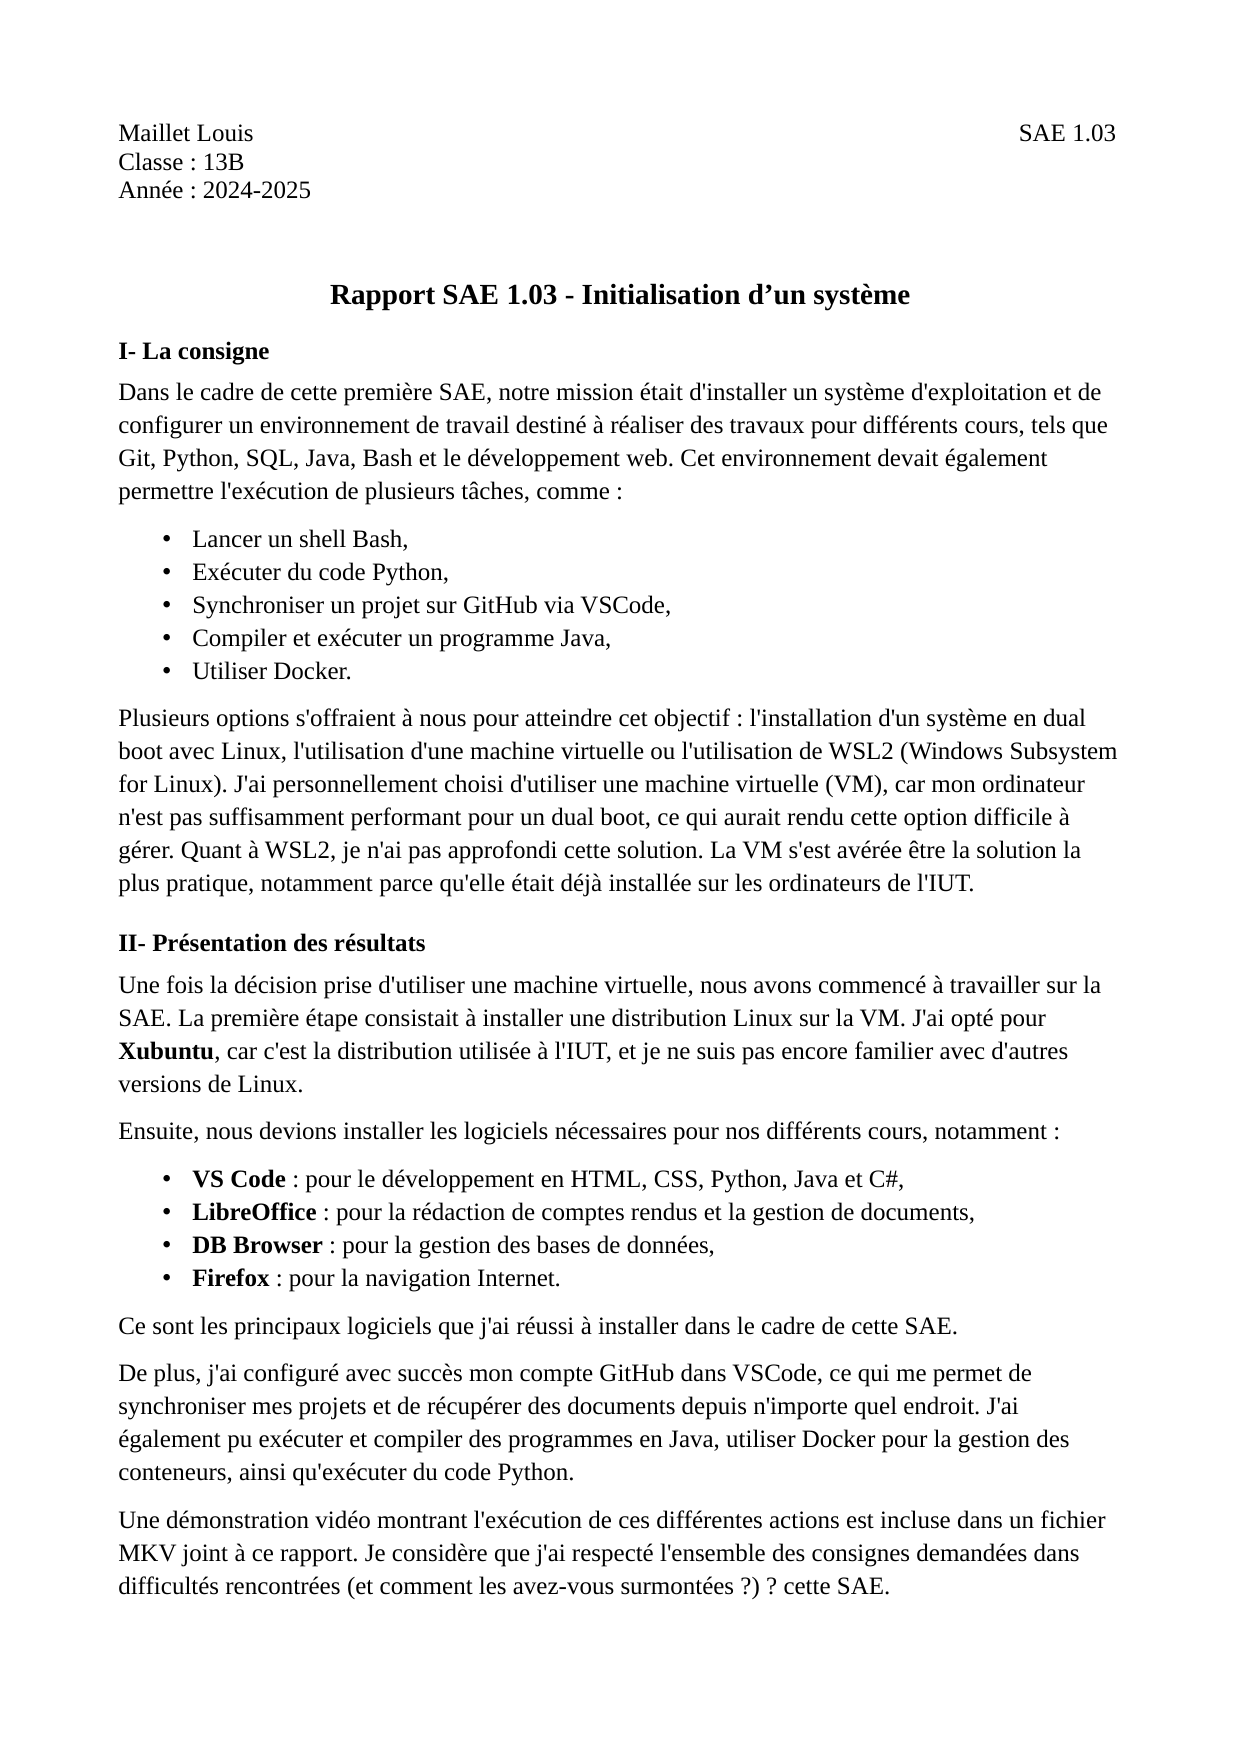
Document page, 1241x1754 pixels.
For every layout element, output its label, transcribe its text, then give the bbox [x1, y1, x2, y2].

list Compiler et exécuter un programme Java, [162, 623, 1122, 651]
list Exécuter du code Python, [162, 557, 1122, 585]
subtitle Rapport SAE 1.03 - Initialisation d’un système [118, 277, 1122, 311]
list VS Code : pour le développement en HTML, CSS, Python, Java et C#, [162, 1164, 1122, 1193]
text Une démonstration vidéo montrant l'exécution de ces différentes actions est incluse dans un fichier MKV joint à ce rapport. Je considère que j'ai respecté l'ensemble des consignes demandées dans difficultés rencontrées (et comment les avez-vous surmontées ?) ? cette SAE. [118, 1505, 1122, 1600]
text De plus, j'ai configuré avec succès mon compte GitHub dans VSCode, ce qui me permet de synchroniser mes projets et de récupérer des documents depuis n'importe quel endroit. J'ai également pu exécuter et compiler des programmes en Java, utiliser Docker pour la gestion des conteneurs, ainsi qu'exécuter du code Python. [118, 1358, 1122, 1486]
list DB Browser : pour la gestion des bases de données, [162, 1230, 1122, 1259]
list LibreOffice : pour la rédaction de comptes rendus et la gestion de documents, [162, 1197, 1122, 1226]
text Ce sont les principaux logiciels que j'ai réussi à installer dans le cadre de cette SAE. [118, 1311, 1122, 1339]
subtitle II- Présentation des résultats [118, 928, 1122, 957]
subtitle I- La consigne [118, 336, 1122, 364]
list Lancer un shell Bash, [162, 524, 1122, 552]
text Dans le cadre de cette première SAE, notre mission était d'installer un système d'exploitation et de configurer un environnement de travail destiné à réaliser des travaux pour différents cours, tels que Git, Python, SQL, Java, Bash et le développement web. Cet environnement devait également permettre l'exécution de plusieurs tâches, comme : [118, 377, 1122, 505]
list Utiliser Docker. [162, 656, 1122, 684]
text Ensuite, nous devions installer les logiciels nécessaires pour nos différents cours, notamment : [118, 1116, 1122, 1145]
list Firefox : pour la navigation Internet. [162, 1263, 1122, 1292]
text Une fois la décision prise d'utiliser une machine virtuelle, nous avons commencé à travailler sur la SAE. La première étape consistait à installer une distribution Linux sur la VM. J'ai opté pour Xubuntu, car c'est la distribution utilisée à l'IUT, et je ne suis pas encore familier avec d'autres versions de Linux. [118, 970, 1122, 1098]
list Synchroniser un projet sur GitHub via VSCode, [162, 590, 1122, 618]
text Plusieurs options s'offraient à nous pour atteindre cet objectif : l'installation d'un système en dual boot avec Linux, l'utilisation d'une machine virtuelle ou l'utilisation de WSL2 (Windows Subsystem for Linux). J'ai personnellement choisi d'utiliser une machine virtuelle (VM), car mon ordinateur n'est pas suffisamment performant pour un dual boot, ce qui aurait rendu cette option difficile à gérer. Quant à WSL2, je n'ai pas approfondi cette solution. La VM s'est avérée être la solution la plus pratique, notamment parce qu'elle était déjà installée sur les ordinateurs de l'IUT. [118, 703, 1122, 897]
